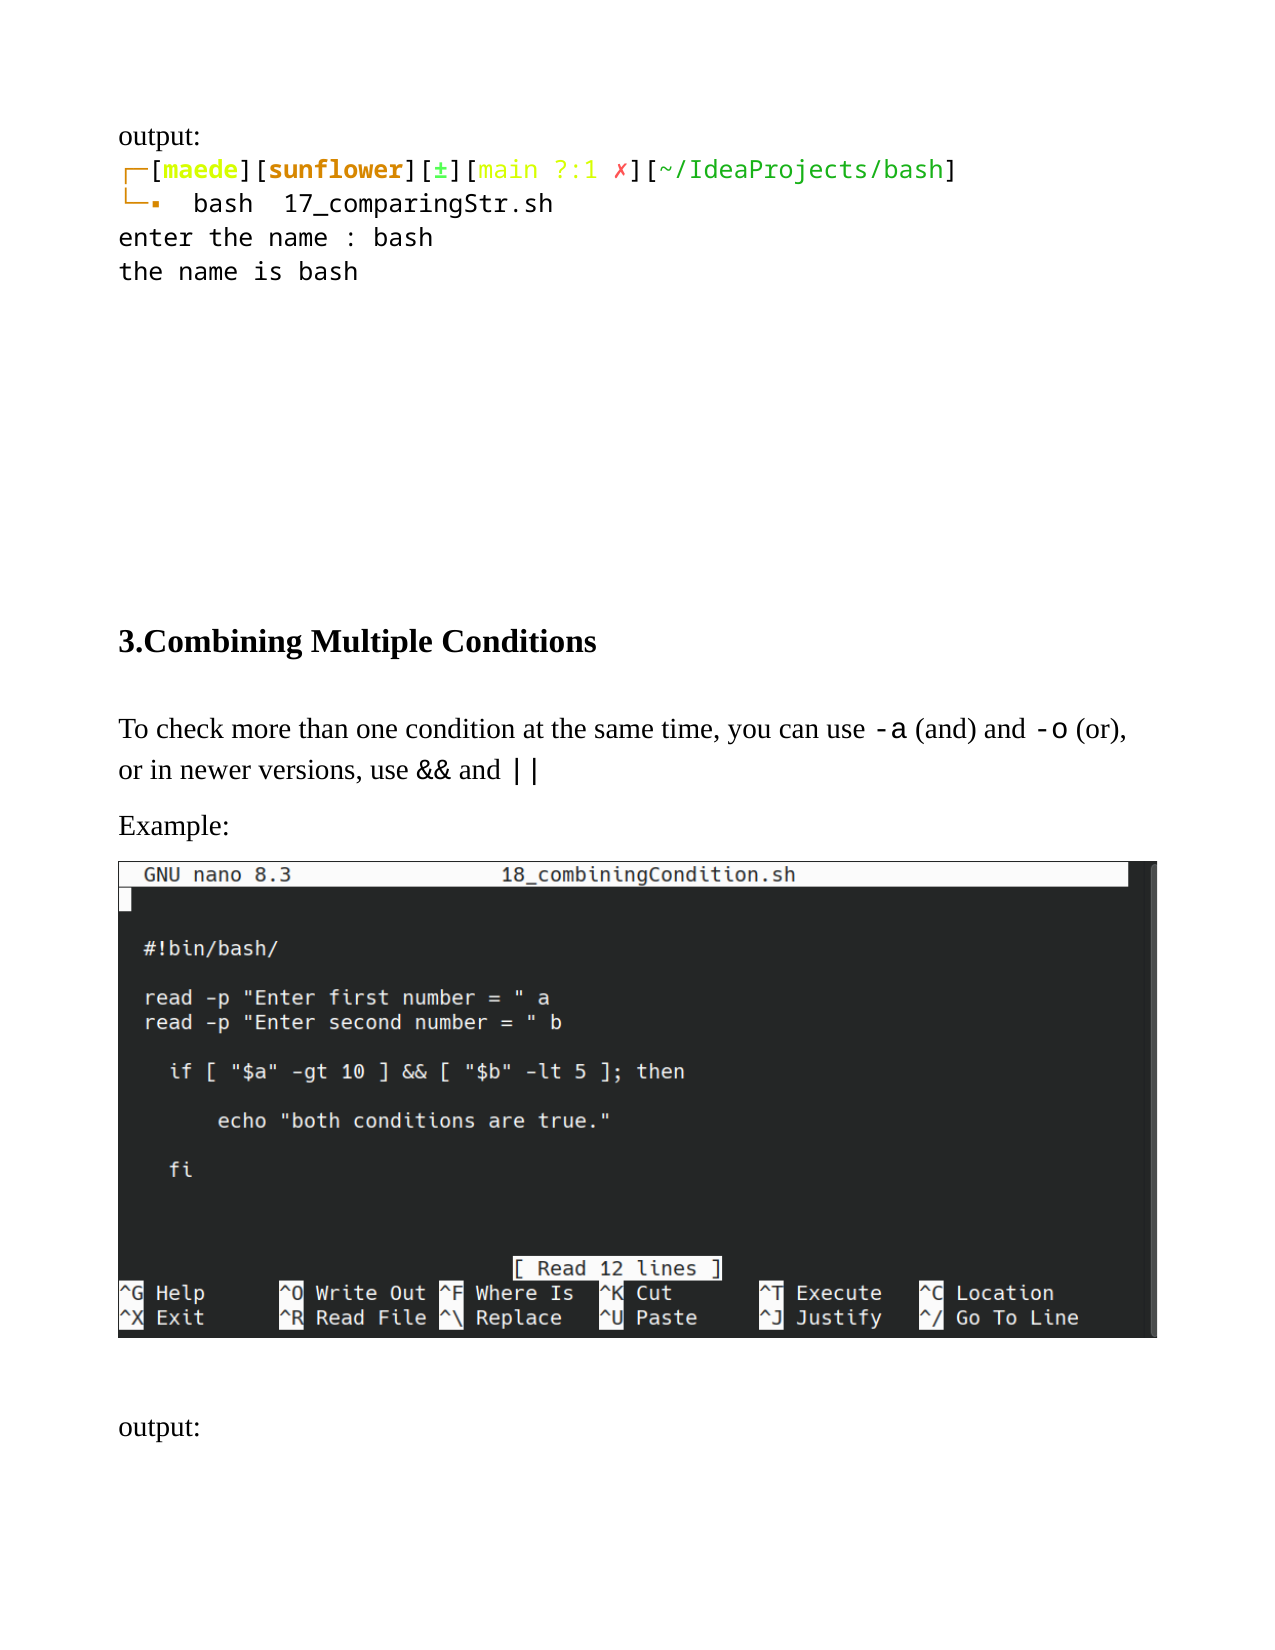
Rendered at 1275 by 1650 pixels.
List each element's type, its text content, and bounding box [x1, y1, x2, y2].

text To check more than one condition at the same time, you can use -a (and) and -o (or), or in newer versions, use && and || [118, 711, 1157, 788]
subtitle 3.Combining Multiple Conditions [118, 621, 1157, 659]
text Example: [118, 808, 1157, 842]
picture [118, 861, 1158, 1338]
subtitle output: ┌─[maede][sunflower][±][main ?:1 ✗][~/IdeaProjects/bash] └─▪ bash 17_comparingStr.sh enter the name : bash the name is bash [118, 118, 1157, 389]
text output: [118, 1409, 1157, 1442]
